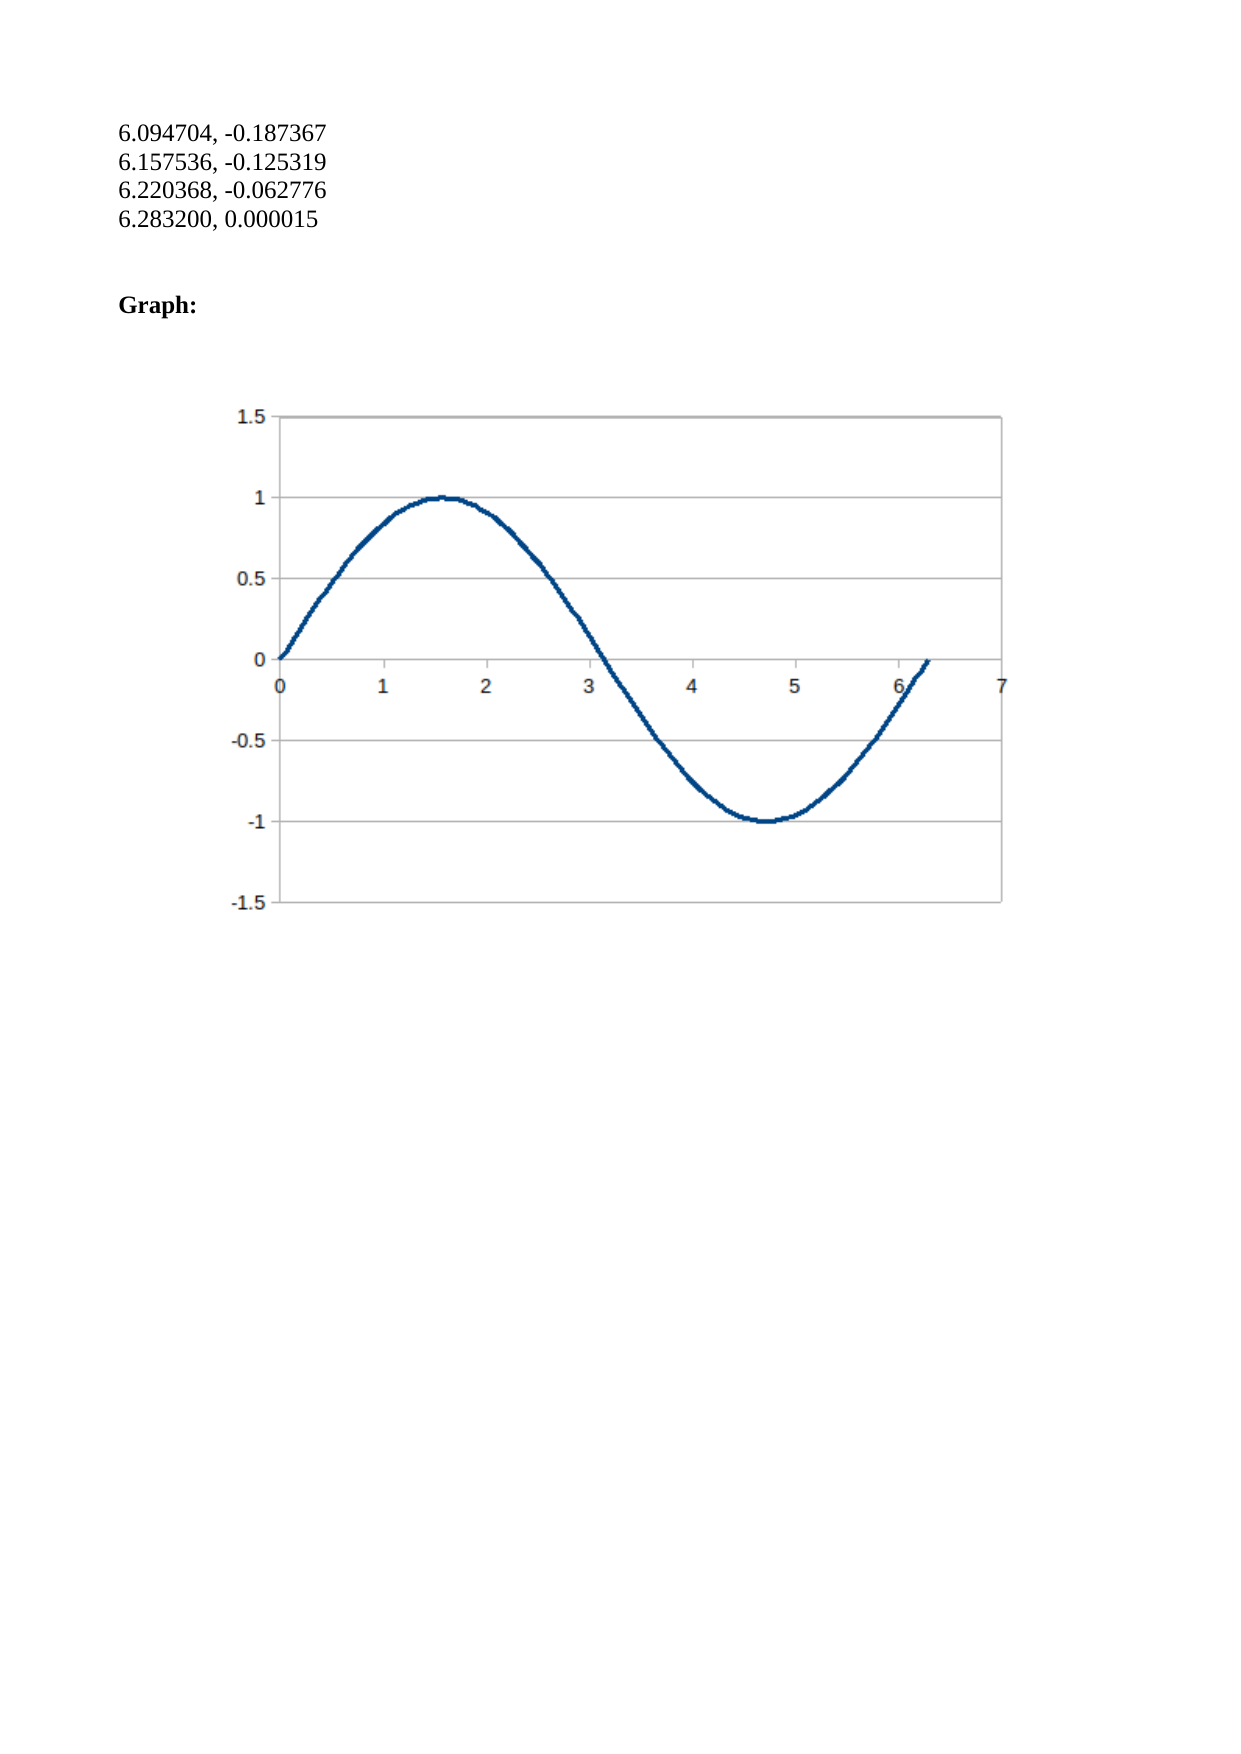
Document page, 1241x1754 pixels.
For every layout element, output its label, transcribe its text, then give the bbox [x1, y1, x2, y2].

text Graph: [118, 291, 1122, 319]
text 6.283200, 0.000015 [118, 204, 1122, 233]
picture [231, 405, 1009, 916]
text 6.094704, -0.187367 [118, 118, 1122, 147]
text 6.157536, -0.125319 [118, 147, 1122, 176]
text 6.220368, -0.062776 [118, 176, 1122, 204]
